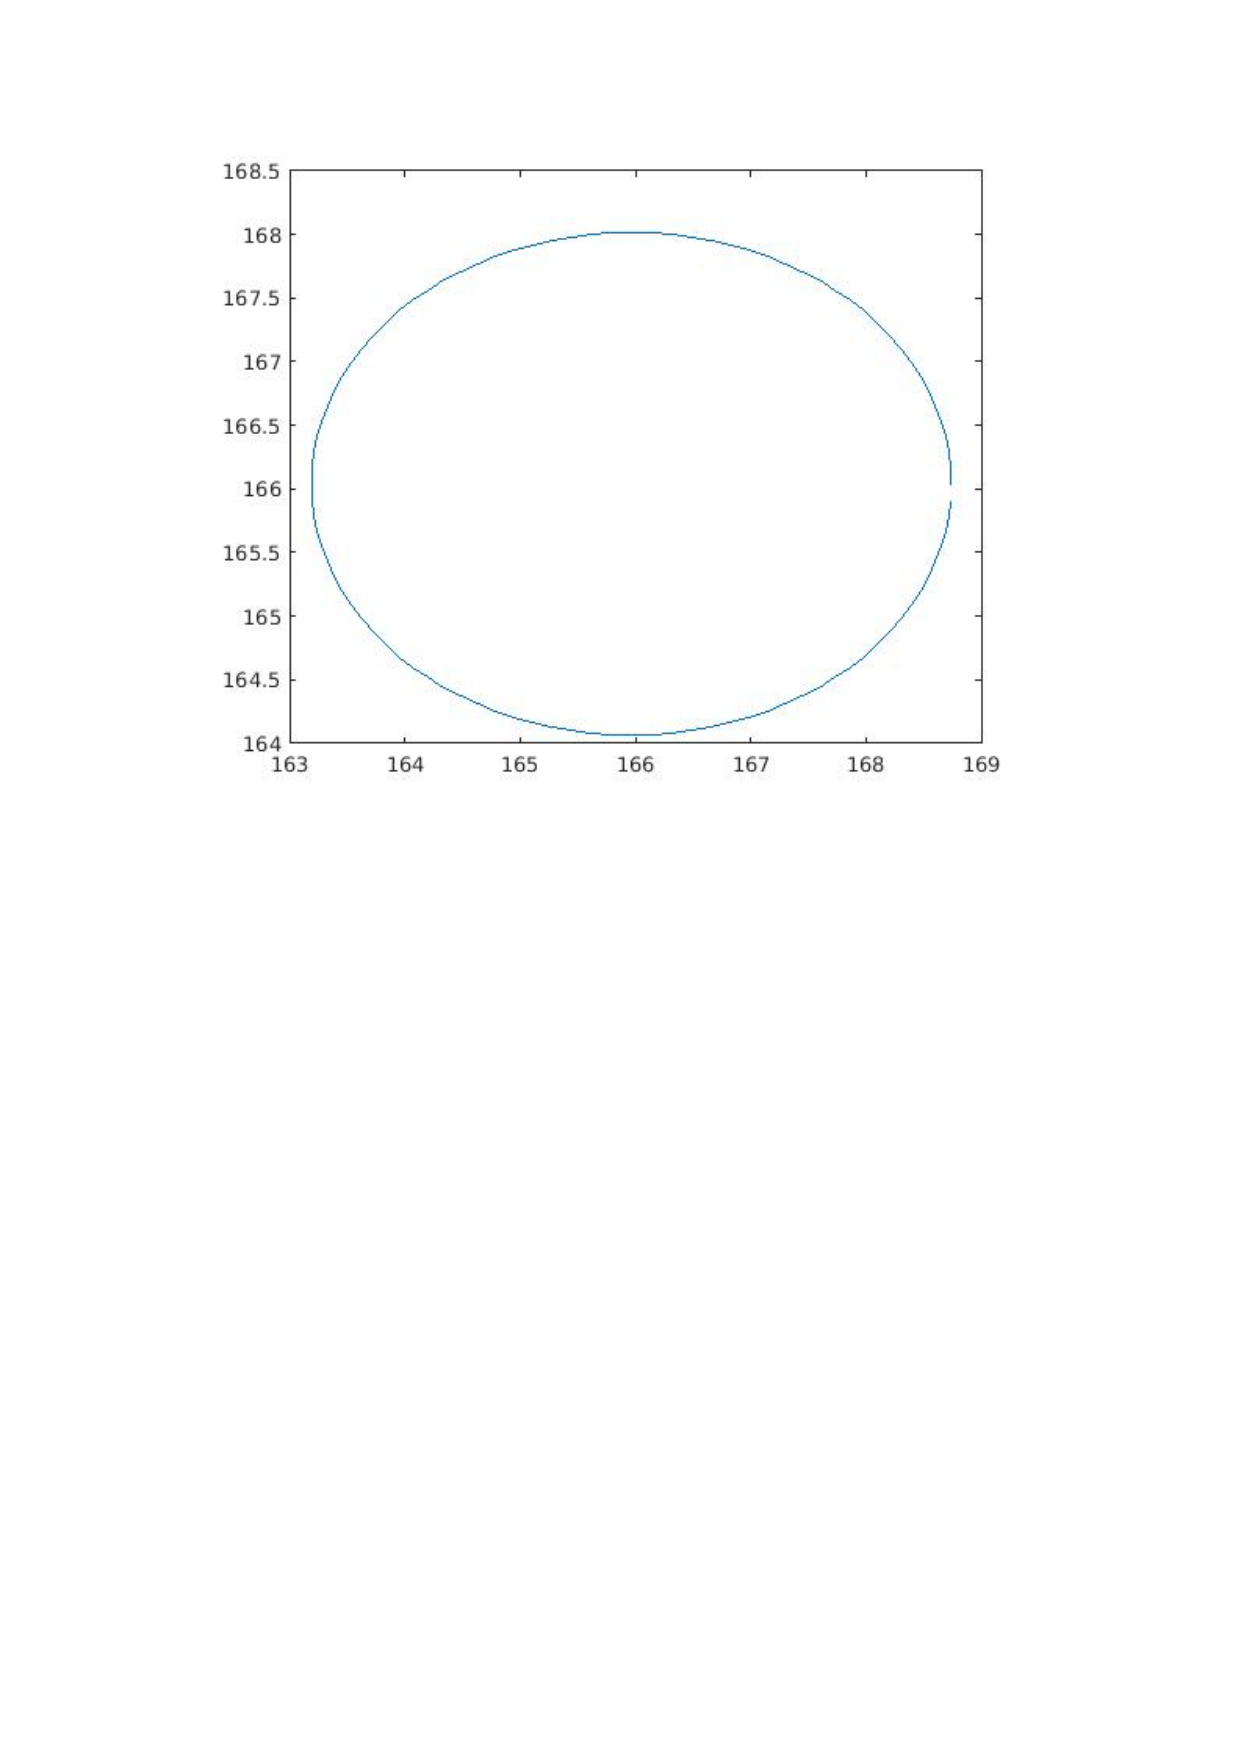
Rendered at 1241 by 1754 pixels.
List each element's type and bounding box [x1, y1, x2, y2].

picture [174, 118, 1066, 822]
